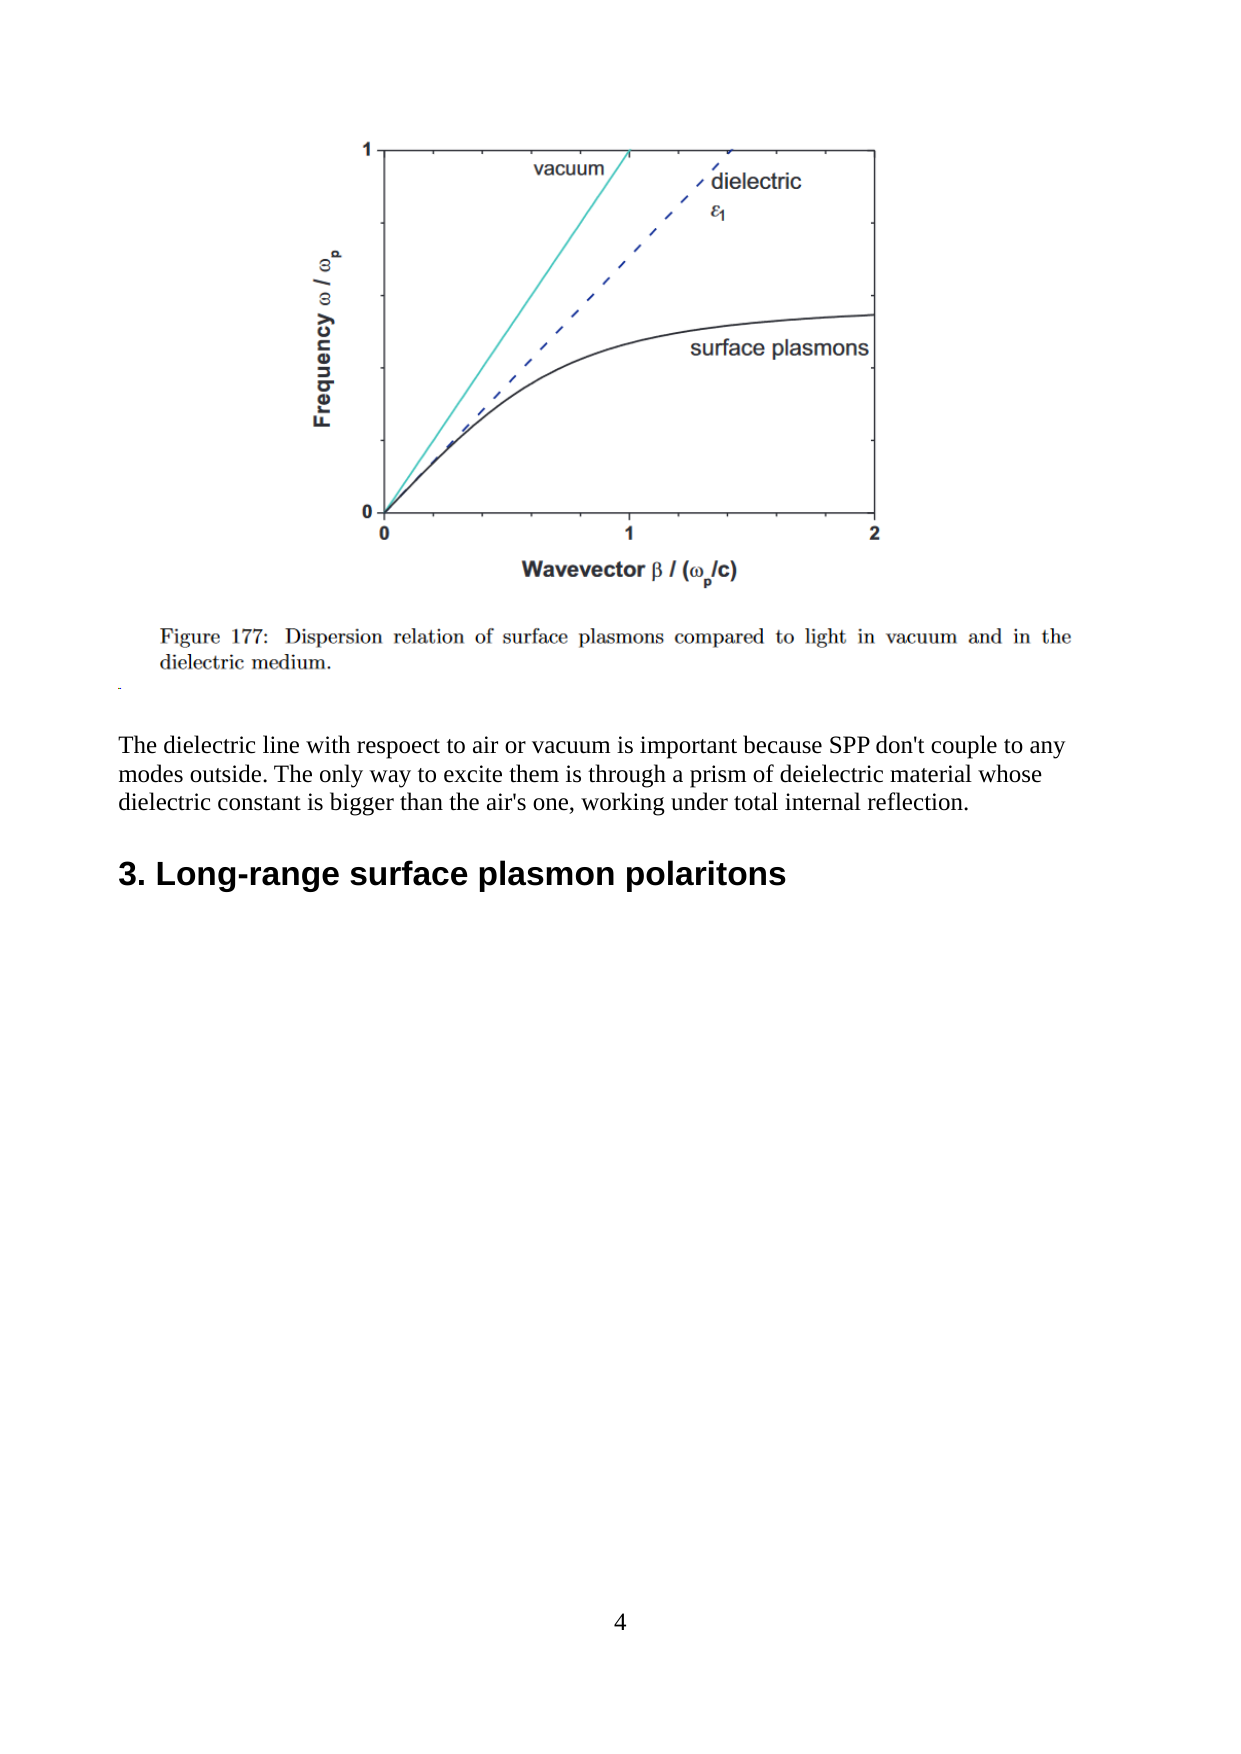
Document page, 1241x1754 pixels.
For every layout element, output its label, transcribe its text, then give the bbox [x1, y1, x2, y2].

text The dielectric line with respoect to air or vacuum is important because SPP don't couple to any modes outside. The only way to excite them is through a prism of deielectric material whose dielectric constant is bigger than the air's one, working under total internal reflection. [118, 730, 1122, 816]
subtitle Long-range surface plasmon polaritons [118, 854, 1122, 892]
